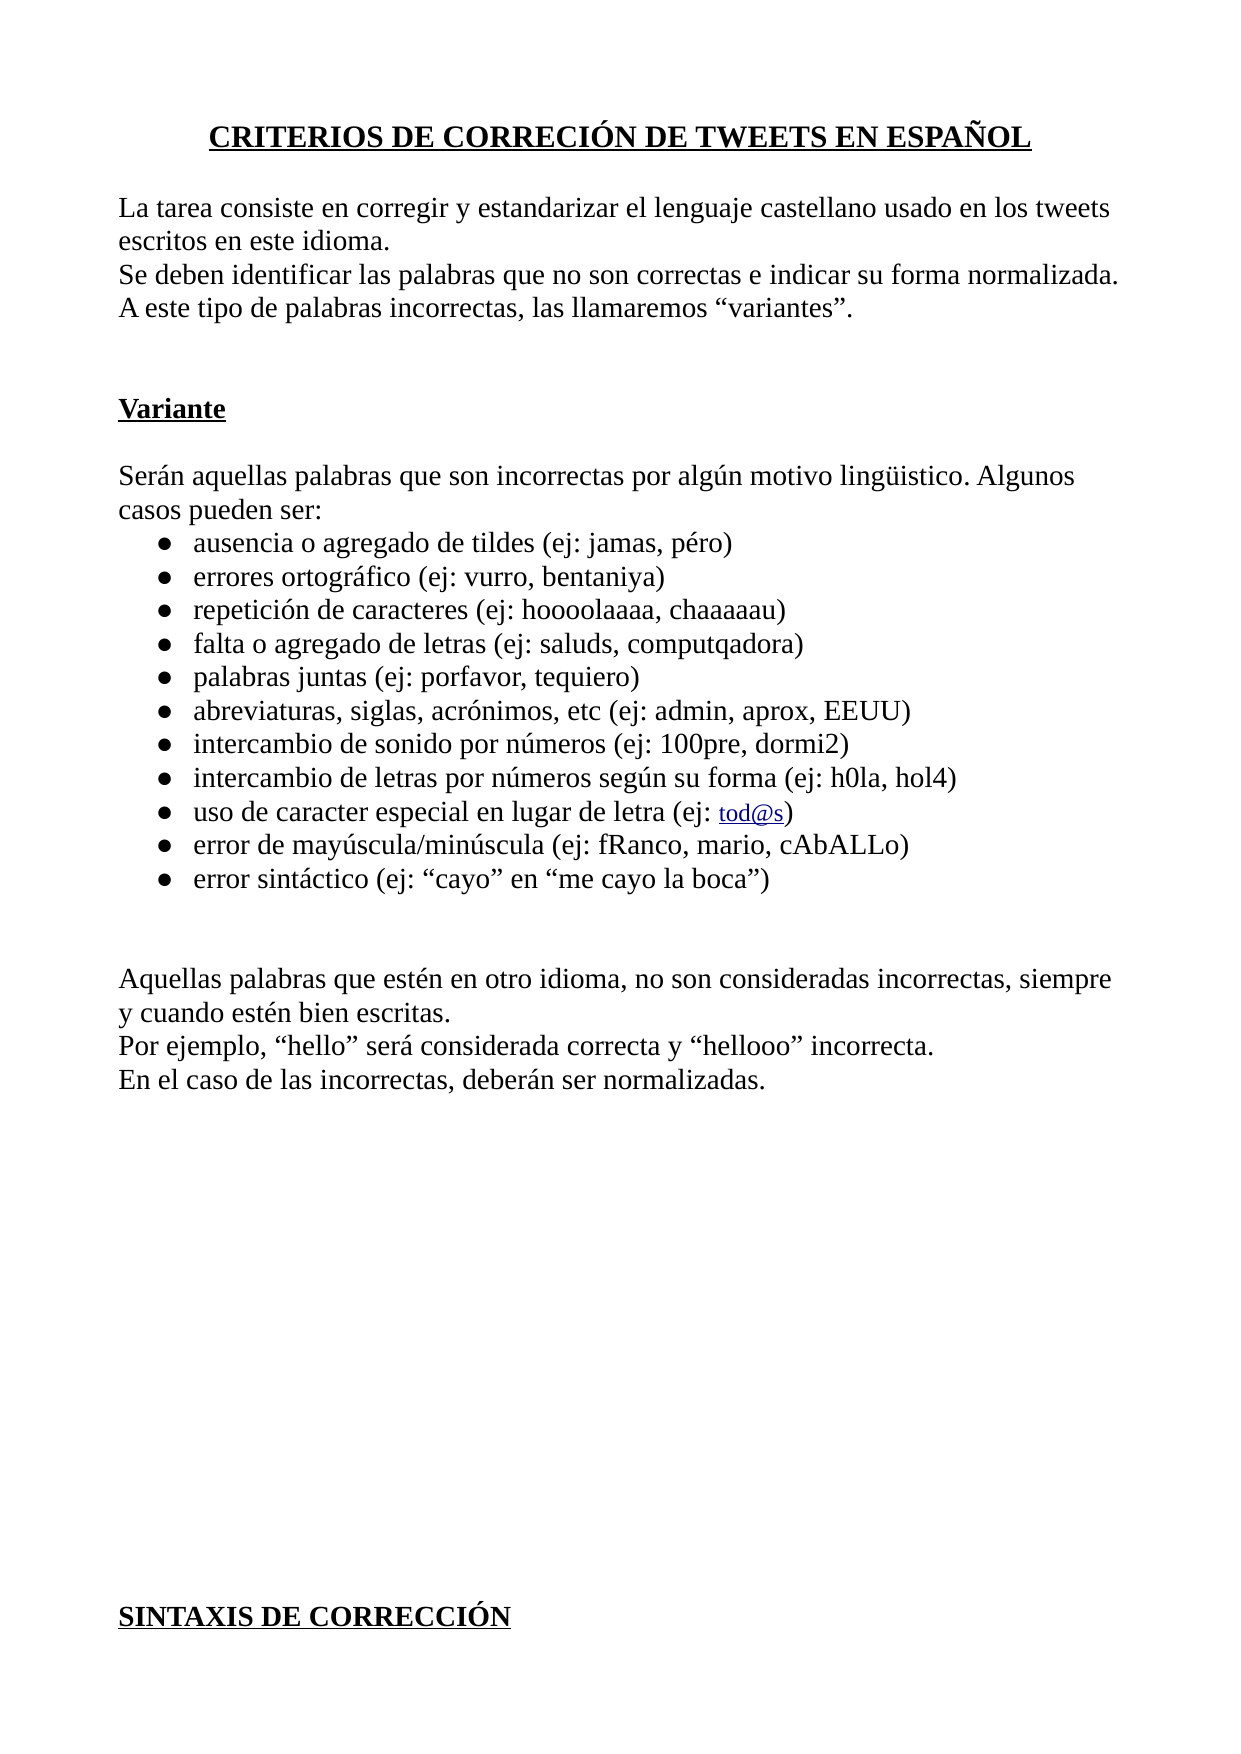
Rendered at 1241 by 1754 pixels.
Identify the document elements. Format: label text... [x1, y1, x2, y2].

list palabras juntas (ej: porfavor, tequiero) [156, 659, 1122, 693]
text CRITERIOS DE CORRECIÓN DE TWEETS EN ESPAÑOL [118, 118, 1122, 154]
list abreviaturas, siglas, acrónimos, etc (ej: admin, aprox, EEUU) [156, 693, 1122, 727]
list intercambio de sonido por números (ej: 100pre, dormi2) [156, 727, 1122, 760]
text Se deben identificar las palabras que no son correctas e indicar su forma normalizada. A este tipo de palabras incorrectas, las llamaremos “variantes”. [118, 257, 1122, 324]
list repetición de caracteres (ej: hoooolaaaa, chaaaaau) [156, 592, 1122, 626]
text En el caso de las incorrectas, deberán ser normalizadas. [118, 1062, 1122, 1096]
text Serán aquellas palabras que son incorrectas por algún motivo lingüistico. Algunos casos pueden ser: [118, 458, 1122, 525]
list error sintáctico (ej: “cayo” en “me cayo la boca”) [156, 861, 1122, 894]
text SINTAXIS DE CORRECCIÓN [118, 1599, 1122, 1632]
list errores ortográfico (ej: vurro, bentaniya) [156, 559, 1122, 592]
text Por ejemplo, “hello” será considerada correcta y “hellooo” incorrecta. [118, 1028, 1122, 1062]
list falta o agregado de letras (ej: saluds, computqadora) [156, 626, 1122, 659]
list ausencia o agregado de tildes (ej: jamas, péro) [156, 525, 1122, 559]
list uso de caracter especial en lugar de letra (ej: tod@s) [156, 794, 1122, 827]
text La tarea consiste en corregir y estandarizar el lenguaje castellano usado en los tweets escritos en este idioma. [118, 190, 1122, 257]
text Aquellas palabras que estén en otro idioma, no son consideradas incorrectas, siempre y cuando estén bien escritas. [118, 961, 1122, 1028]
text Variante [118, 391, 1122, 425]
list intercambio de letras por números según su forma (ej: h0la, hol4) [156, 760, 1122, 794]
list error de mayúscula/minúscula (ej: fRanco, mario, cAbALLo) [156, 827, 1122, 861]
